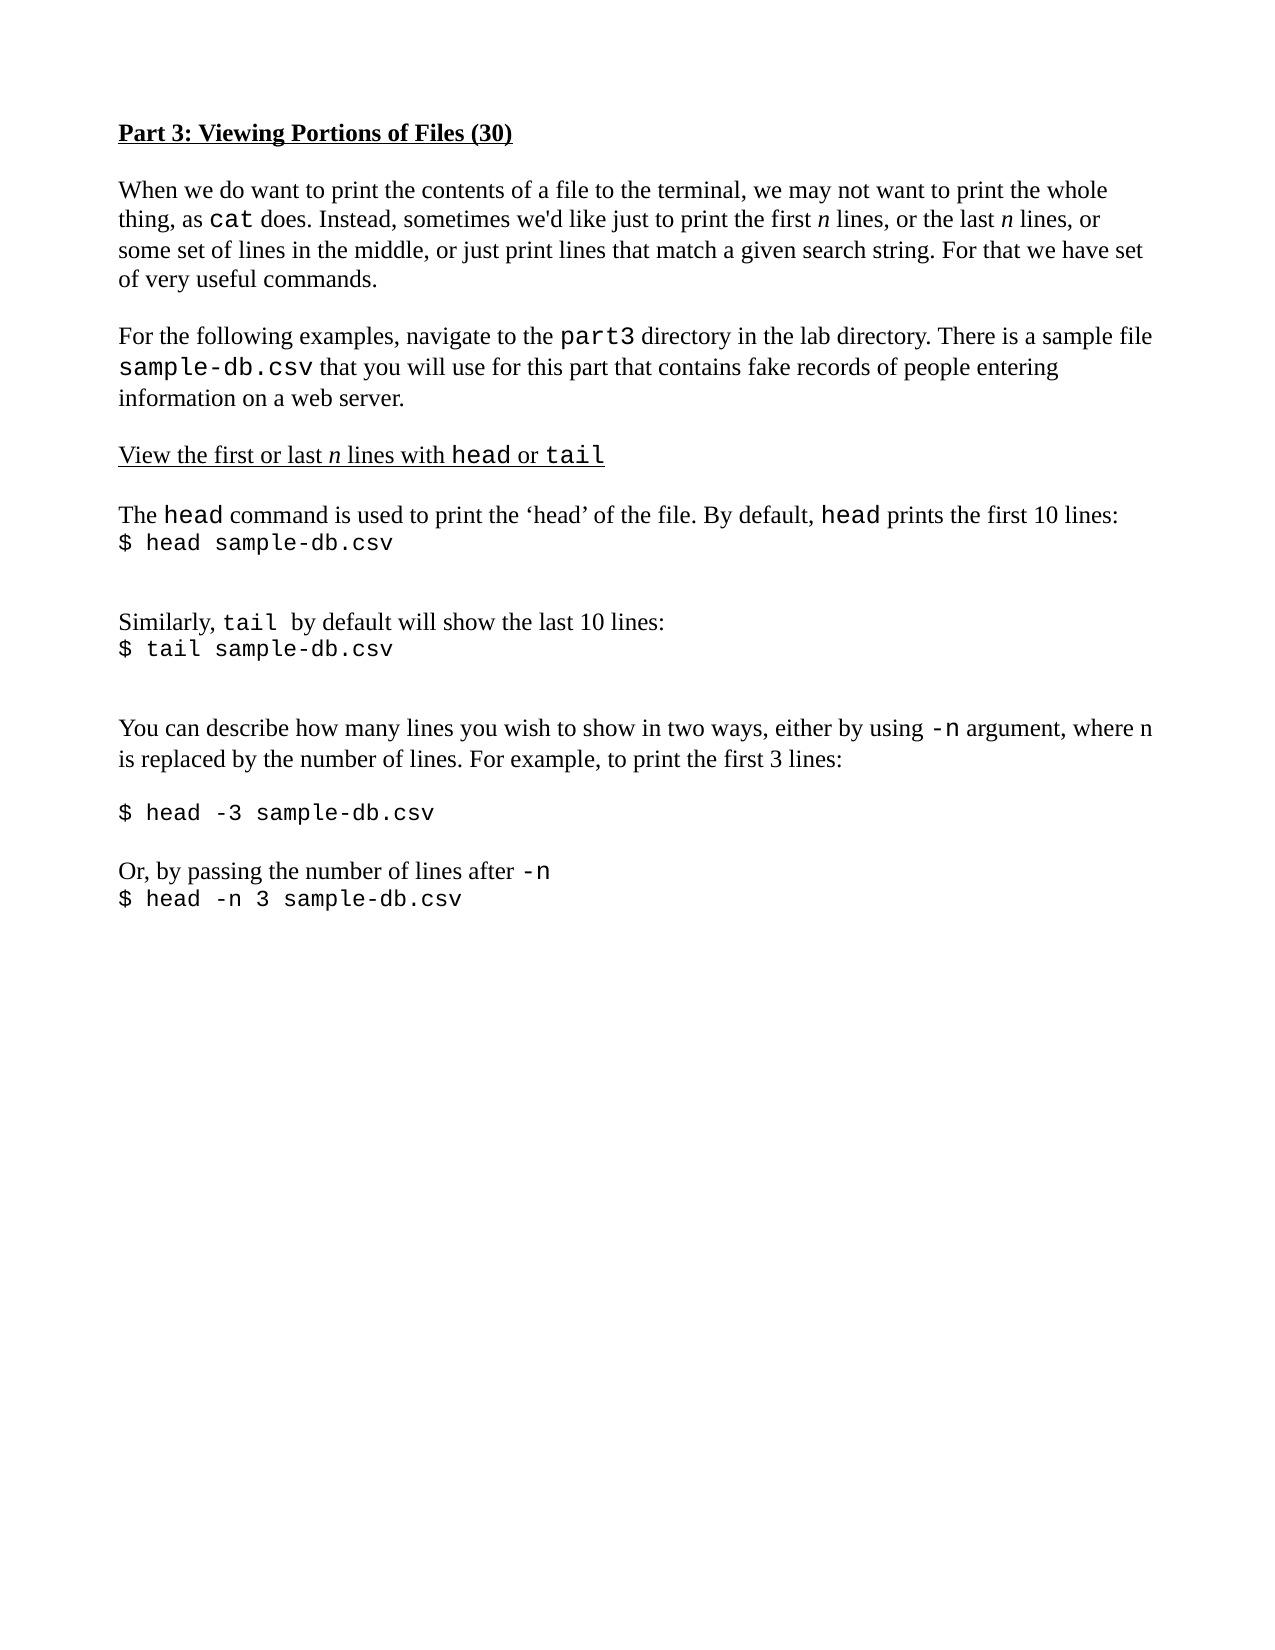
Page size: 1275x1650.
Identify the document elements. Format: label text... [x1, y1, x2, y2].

text You can describe how many lines you wish to show in two ways, either by using -n argument, where n is replaced by the number of lines. For example, to print the first 3 lines: [118, 713, 1157, 773]
text Part 3: Viewing Portions of Files (30) [118, 118, 1157, 147]
text $ head sample-db.csv [118, 531, 1157, 557]
text For the following examples, navigate to the part3 directory in the lab directory. There is a sample file sample-db.csv that you will use for this part that contains fake records of people entering information on a web server. [118, 321, 1157, 412]
text View the first or last n lines with head or tail [118, 441, 1157, 471]
text $ head -3 sample-db.csv [118, 801, 1157, 827]
text When we do want to print the contents of a file to the terminal, we may not want to print the whole thing, as cat does. Instead, sometimes we'd like just to print the first n lines, or the last n lines, or some set of lines in the middle, or just print lines that match a given search string. For that we have set of very useful commands. [118, 176, 1157, 293]
text $ tail sample-db.csv [118, 637, 1157, 663]
text Similarly, tail by default will show the last 10 lines: [118, 607, 1157, 637]
text The head command is used to print the ‘head’ of the file. By default, head prints the first 10 lines: [118, 500, 1157, 531]
text $ head -n 3 sample-db.csv [118, 887, 1157, 913]
text Or, by passing the number of lines after -n [118, 856, 1157, 887]
